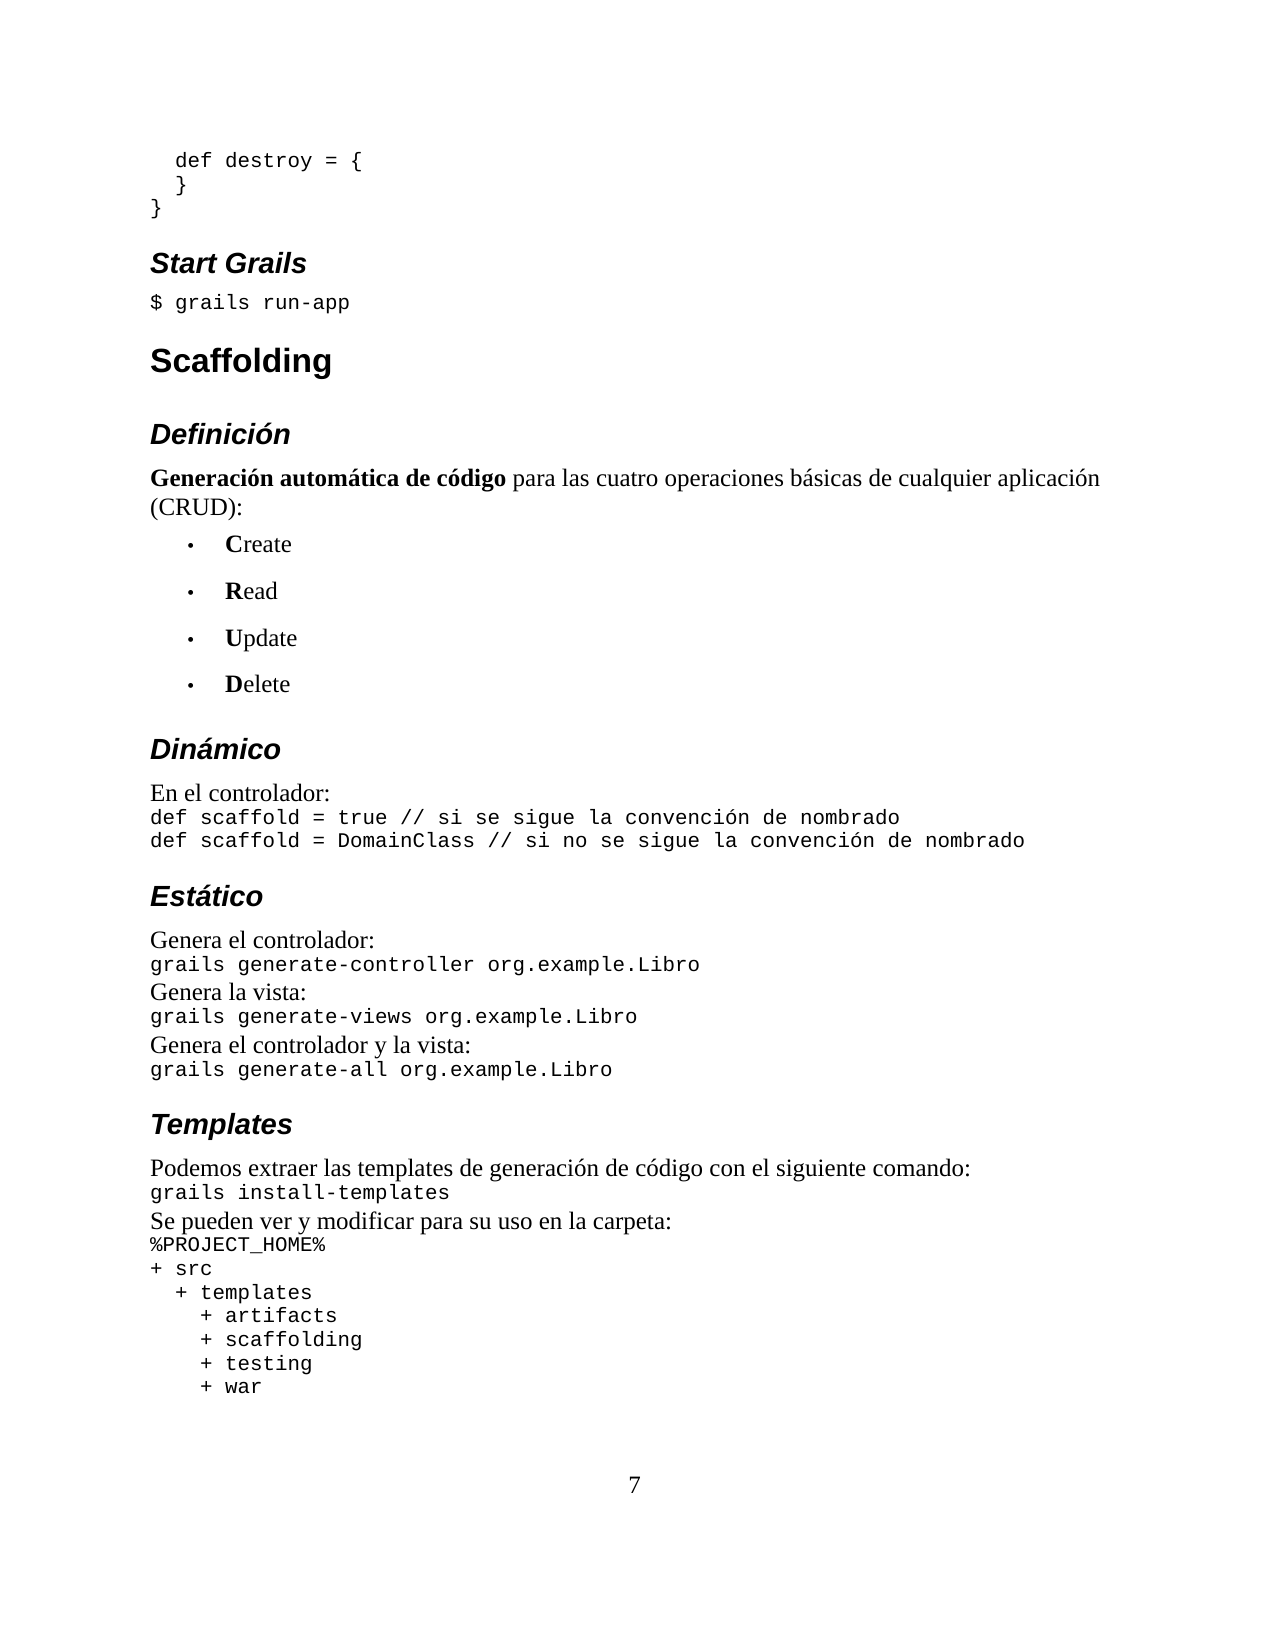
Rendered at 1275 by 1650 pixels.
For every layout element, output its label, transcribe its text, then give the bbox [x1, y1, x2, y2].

text $ grails run-app [150, 292, 1125, 316]
list Delete [187, 669, 1125, 698]
text def scaffold = DomainClass // si no se sigue la convención de nombrado [150, 830, 1125, 854]
list Update [187, 623, 1125, 651]
text grails generate-all org.example.Libro [150, 1059, 1125, 1082]
text } [150, 174, 1125, 197]
subtitle Dinámico [150, 732, 1125, 766]
text + artifacts [150, 1305, 1125, 1329]
text grails install-templates [150, 1182, 1125, 1206]
text grails generate-controller org.example.Libro [150, 954, 1125, 977]
subtitle Start Grails [150, 246, 1125, 279]
text + testing [150, 1353, 1125, 1376]
text Genera el controlador y la vista: [150, 1030, 1125, 1059]
text %PROJECT_HOME% [150, 1234, 1125, 1258]
subtitle Templates [150, 1107, 1125, 1141]
text En el controlador: [150, 778, 1125, 807]
subtitle Definición [150, 417, 1125, 450]
text def destroy = { [150, 150, 1125, 174]
text + war [150, 1376, 1125, 1400]
text + templates [150, 1282, 1125, 1305]
text def scaffold = true // si se sigue la convención de nombrado [150, 807, 1125, 830]
text + src [150, 1258, 1125, 1282]
text } [150, 197, 1125, 221]
list Read [187, 576, 1125, 605]
text Genera el controlador: [150, 925, 1125, 954]
text Generación automática de código para las cuatro operaciones básicas de cualquier aplicación (CRUD): [150, 463, 1125, 520]
text Podemos extraer las templates de generación de código con el siguiente comando: [150, 1153, 1125, 1182]
subtitle Estático [150, 879, 1125, 913]
text + scaffolding [150, 1329, 1125, 1353]
text Genera la vista: [150, 977, 1125, 1006]
text Se pueden ver y modificar para su uso en la carpeta: [150, 1206, 1125, 1234]
text grails generate-views org.example.Libro [150, 1006, 1125, 1030]
list Create [187, 529, 1125, 558]
subtitle Scaffolding [150, 341, 1125, 379]
